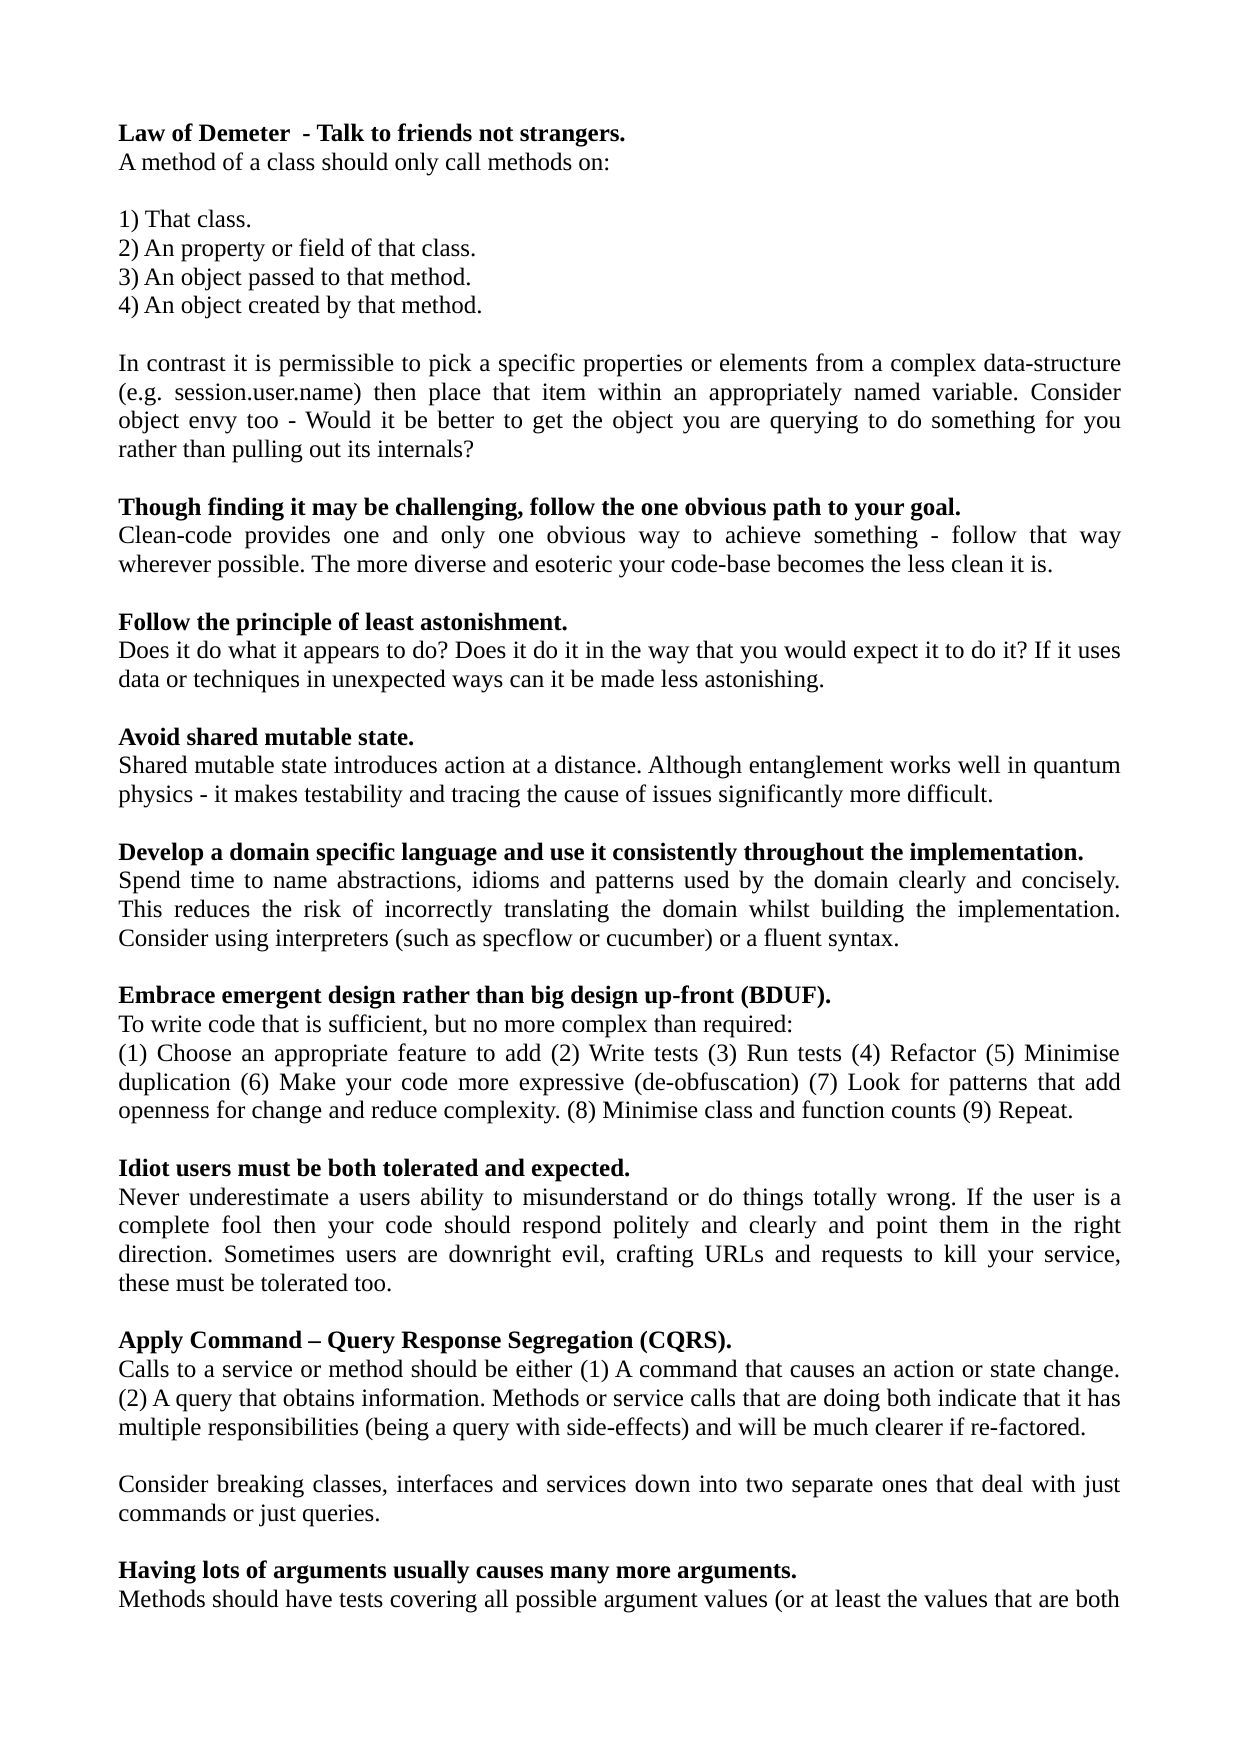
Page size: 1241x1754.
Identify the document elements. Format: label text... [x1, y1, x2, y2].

text Never underestimate a users ability to misunderstand or do things totally wrong. If the user is a complete fool then your code should respond politely and clearly and point them in the right direction. Sometimes users are downright evil, crafting URLs and requests to kill your service, these must be tolerated too. [118, 1182, 1122, 1297]
text To write code that is sufficient, but no more complex than required: [118, 1009, 1122, 1038]
text Develop a domain specific language and use it consistently throughout the implementation. [118, 837, 1122, 866]
text In contrast it is permissible to pick a specific properties or elements from a complex data-structure (e.g. session.user.name) then place that item within an appropriately named variable. Consider object envy too - Would it be better to get the object you are querying to do something for you rather than pulling out its internals? [118, 348, 1122, 463]
text Clean-code provides one and only one obvious way to achieve something - follow that way wherever possible. The more diverse and esoteric your code-base becomes the less clean it is. [118, 521, 1122, 578]
text 1) That class. [118, 204, 1122, 233]
text Apply Command – Query Response Segregation (CQRS). [118, 1326, 1122, 1354]
text 3) An object passed to that method. [118, 262, 1122, 291]
text Consider breaking classes, interfaces and services down into two separate ones that deal with just commands or just queries. [118, 1469, 1122, 1527]
text Though finding it may be challenging, follow the one obvious path to your goal. [118, 492, 1122, 521]
text Does it do what it appears to do? Does it do it in the way that you would expect it to do it? If it uses data or techniques in unexpected ways can it be made less astonishing. [118, 636, 1122, 693]
text Law of Demeter - Talk to friends not strangers. [118, 118, 1122, 147]
text Follow the principle of least astonishment. [118, 607, 1122, 636]
text Calls to a service or method should be either (1) A command that causes an action or state change. (2) A query that obtains information. Methods or service calls that are doing both indicate that it has multiple responsibilities (being a query with side-effects) and will be much clearer if re-factored. [118, 1354, 1122, 1441]
text Having lots of arguments usually causes many more arguments. [118, 1556, 1122, 1584]
text 2) An property or field of that class. [118, 233, 1122, 262]
text Shared mutable state introduces action at a distance. Although entanglement works well in quantum physics - it makes testability and tracing the cause of issues significantly more difficult. [118, 751, 1122, 808]
text Embrace emergent design rather than big design up-front (BDUF). [118, 981, 1122, 1009]
text Methods should have tests covering all possible argument values (or at least the values that are both [118, 1584, 1122, 1613]
text Avoid shared mutable state. [118, 722, 1122, 751]
text 4) An object created by that method. [118, 291, 1122, 319]
text Spend time to name abstractions, idioms and patterns used by the domain clearly and concisely. This reduces the risk of incorrectly translating the domain whilst building the implementation. Consider using interpreters (such as specflow or cucumber) or a fluent syntax. [118, 866, 1122, 952]
text Idiot users must be both tolerated and expected. [118, 1153, 1122, 1182]
text (1) Choose an appropriate feature to add (2) Write tests (3) Run tests (4) Refactor (5) Minimise duplication (6) Make your code more expressive (de-obfuscation) (7) Look for patterns that add openness for change and reduce complexity. (8) Minimise class and function counts (9) Repeat. [118, 1038, 1122, 1124]
text A method of a class should only call methods on: [118, 147, 1122, 176]
